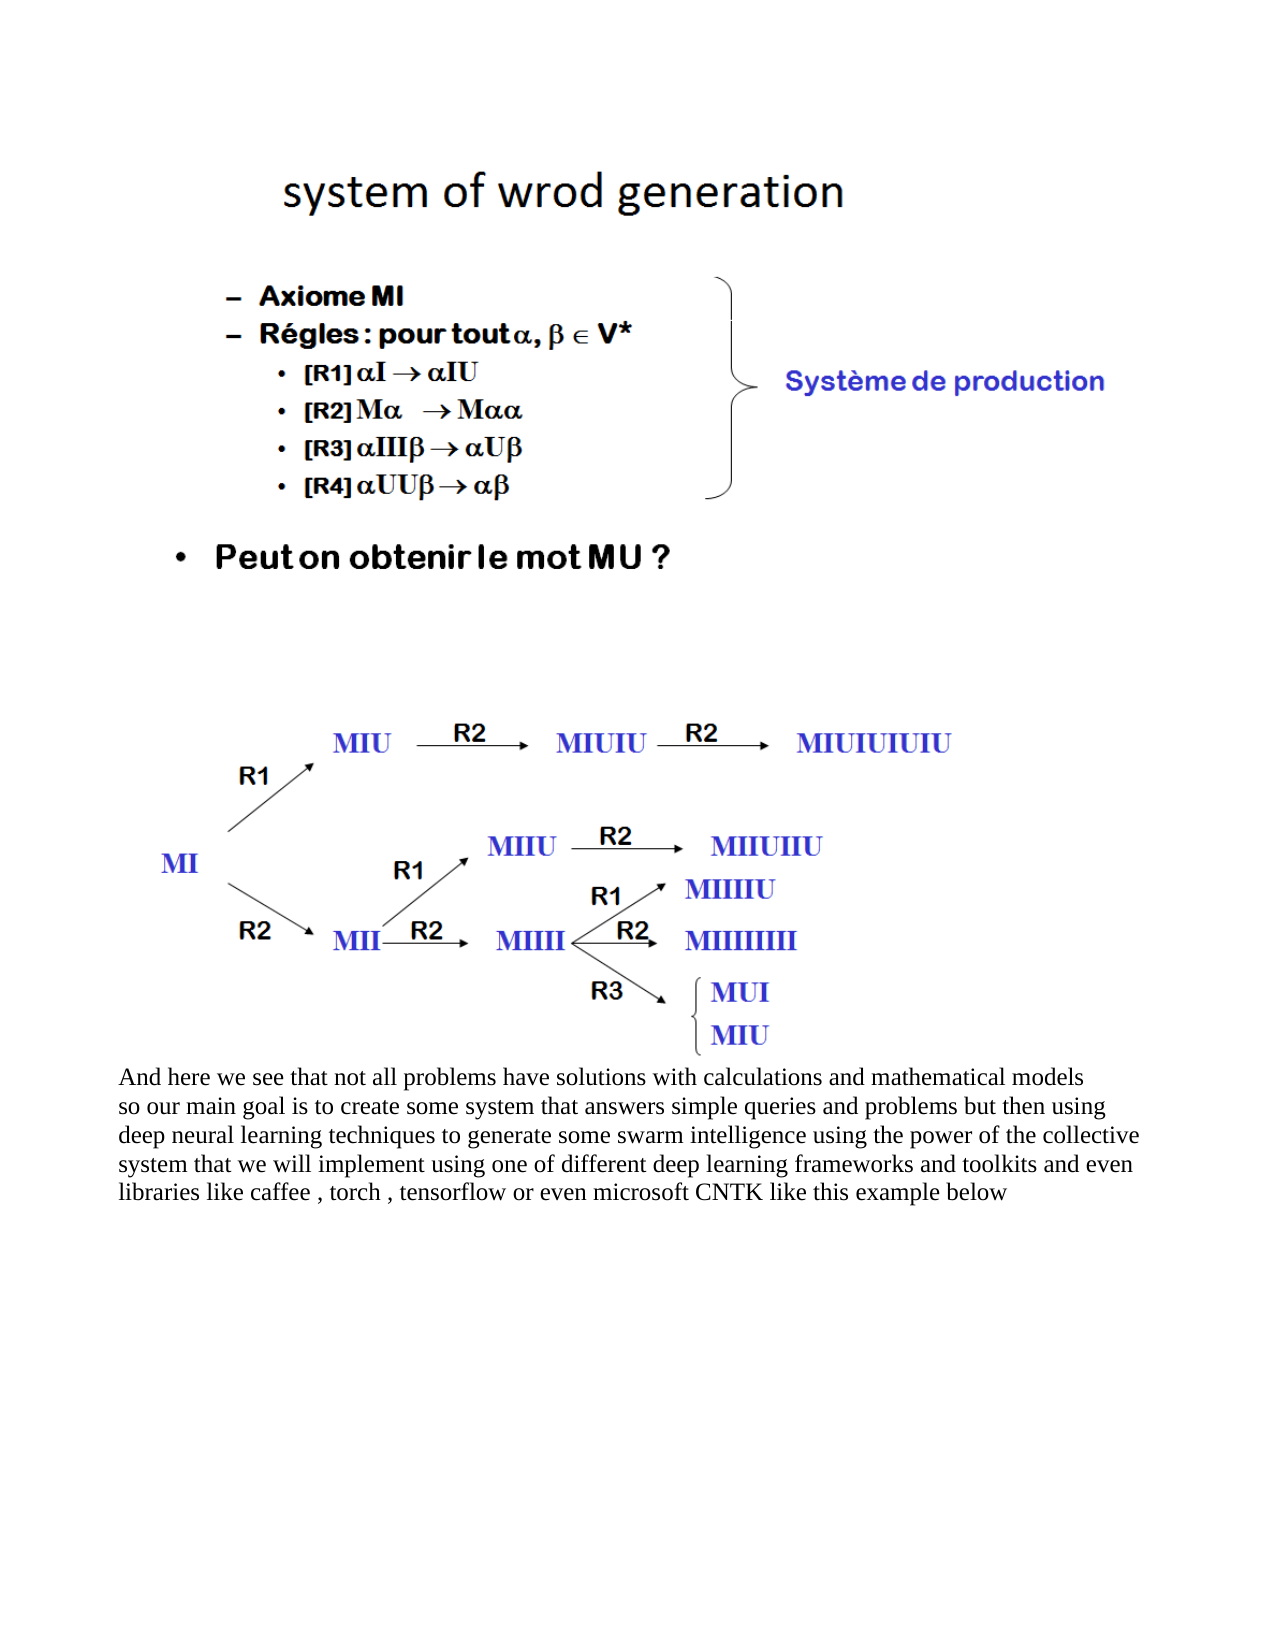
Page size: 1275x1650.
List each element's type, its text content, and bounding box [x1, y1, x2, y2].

text so our main goal is to create some system that answers simple queries and problems but then using deep neural learning techniques to generate some swarm intelligence using the power of the collective system that we will implement using one of different deep learning frameworks and toolkits and even libraries like caffee , torch , tensorflow or even microsoft CNTK like this example below [118, 1091, 1157, 1206]
text And here we see that not all problems have solutions with calculations and mathematical models [118, 1063, 1157, 1091]
picture [118, 118, 1157, 1063]
